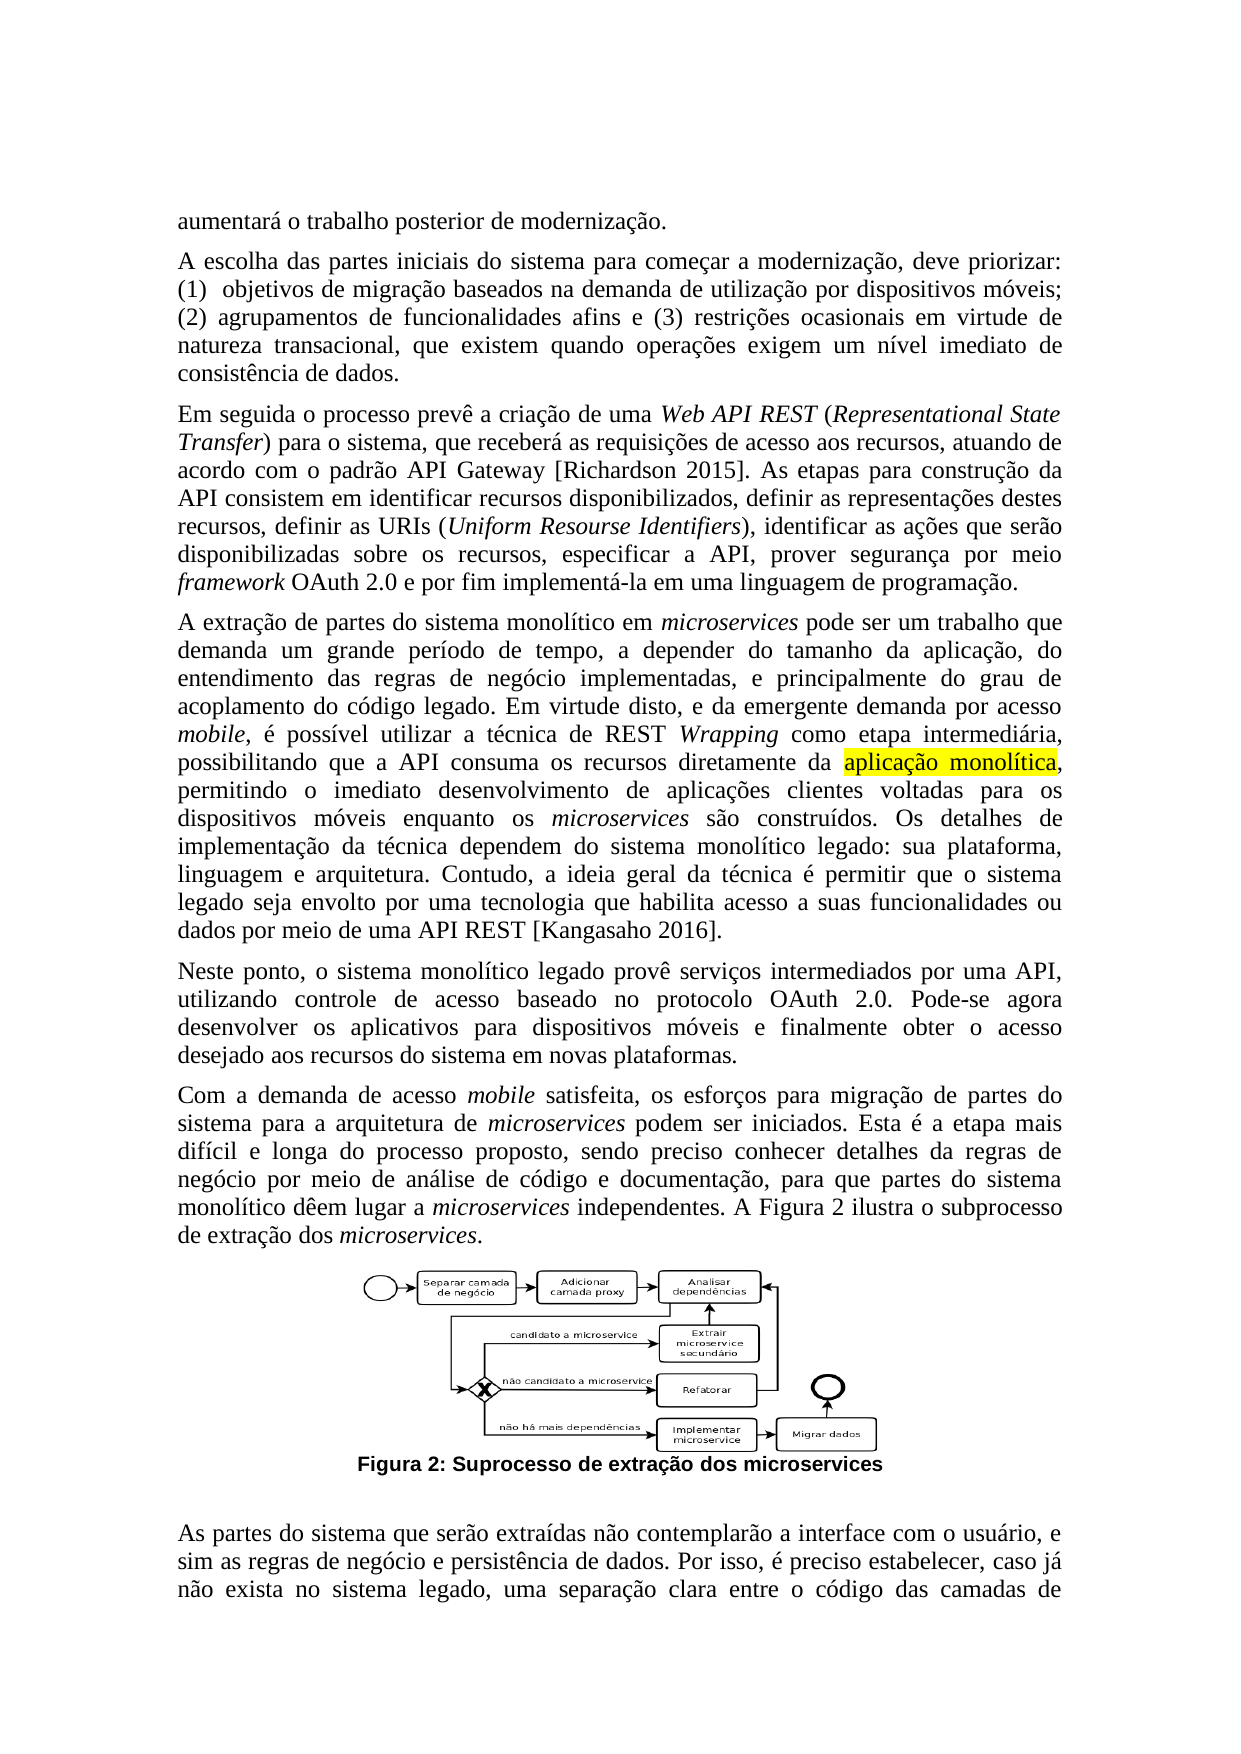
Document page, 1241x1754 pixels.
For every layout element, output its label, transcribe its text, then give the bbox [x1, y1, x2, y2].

text As partes do sistema que serão extraídas não contemplarão a interface com o usuário, e sim as regras de negócio e persistência de dados. Por isso, é preciso estabelecer, caso já não exista no sistema legado, uma separação clara entre o código das camadas de [177, 1258, 1063, 1603]
text aumentará o trabalho posterior de modernização. [177, 207, 1063, 235]
text A extração de partes do sistema monolítico em microservices pode ser um trabalho que demanda um grande período de tempo, a depender do tamanho da aplicação, do entendimento das regras de negócio implementadas, e principalmente do grau de acoplamento do código legado. Em virtude disto, e da emergente demanda por acesso mobile, é possível utilizar a técnica de REST Wrapping como etapa intermediária, possibilitando que a API consuma os recursos diretamente da aplicação monolítica, permitindo o imediato desenvolvimento de aplicações clientes voltadas para os dispositivos móveis enquanto os microservices são construídos. Os detalhes de implementação da técnica dependem do sistema monolítico legado: sua plataforma, linguagem e arquitetura. Contudo, a ideia geral da técnica é permitir que o sistema legado seja envolto por uma tecnologia que habilita acesso a suas funcionalidades ou dados por meio de uma API REST [Kangasaho 2016]. [177, 608, 1063, 944]
picture [363, 1270, 878, 1452]
text Em seguida o processo prevê a criação de uma Web API REST (Representational State Transfer) para o sistema, que receberá as requisições de acesso aos recursos, atuando de acordo com o padrão API Gateway [Richardson 2015]. As etapas para construção da API consistem em identificar recursos disponibilizados, definir as representações destes recursos, definir as URIs (Uniform Resourse Identifiers), identificar as ações que serão disponibilizadas sobre os recursos, especificar a API, prover segurança por meio framework OAuth 2.0 e por fim implementá-la em uma linguagem de programação. [177, 399, 1063, 596]
text A escolha das partes iniciais do sistema para começar a modernização, deve priorizar: (1) objetivos de migração baseados na demanda de utilização por dispositivos móveis; (2) agrupamentos de funcionalidades afins e (3) restrições ocasionais em virtude de natureza transacional, que existem quando operações exigem um nível imediato de consistência de dados. [177, 247, 1063, 387]
text Figura 2: Suprocesso de extração dos microservices [335, 1270, 906, 1476]
text Com a demanda de acesso mobile satisfeita, os esforços para migração de partes do sistema para a arquitetura de microservices podem ser iniciados. Esta é a etapa mais difícil e longa do processo proposto, sendo preciso conhecer detalhes da regras de negócio por meio de análise de código e documentação, para que partes do sistema monolítico dêem lugar a microservices independentes. A Figura 2 ilustra o subprocesso de extração dos microservices. [177, 1081, 1063, 1249]
text Neste ponto, o sistema monolítico legado provê serviços intermediados por uma API, utilizando controle de acesso baseado no protocolo OAuth 2.0. Pode-se agora desenvolver os aplicativos para dispositivos móveis e finalmente obter o acesso desejado aos recursos do sistema em novas plataformas. [177, 957, 1063, 1069]
